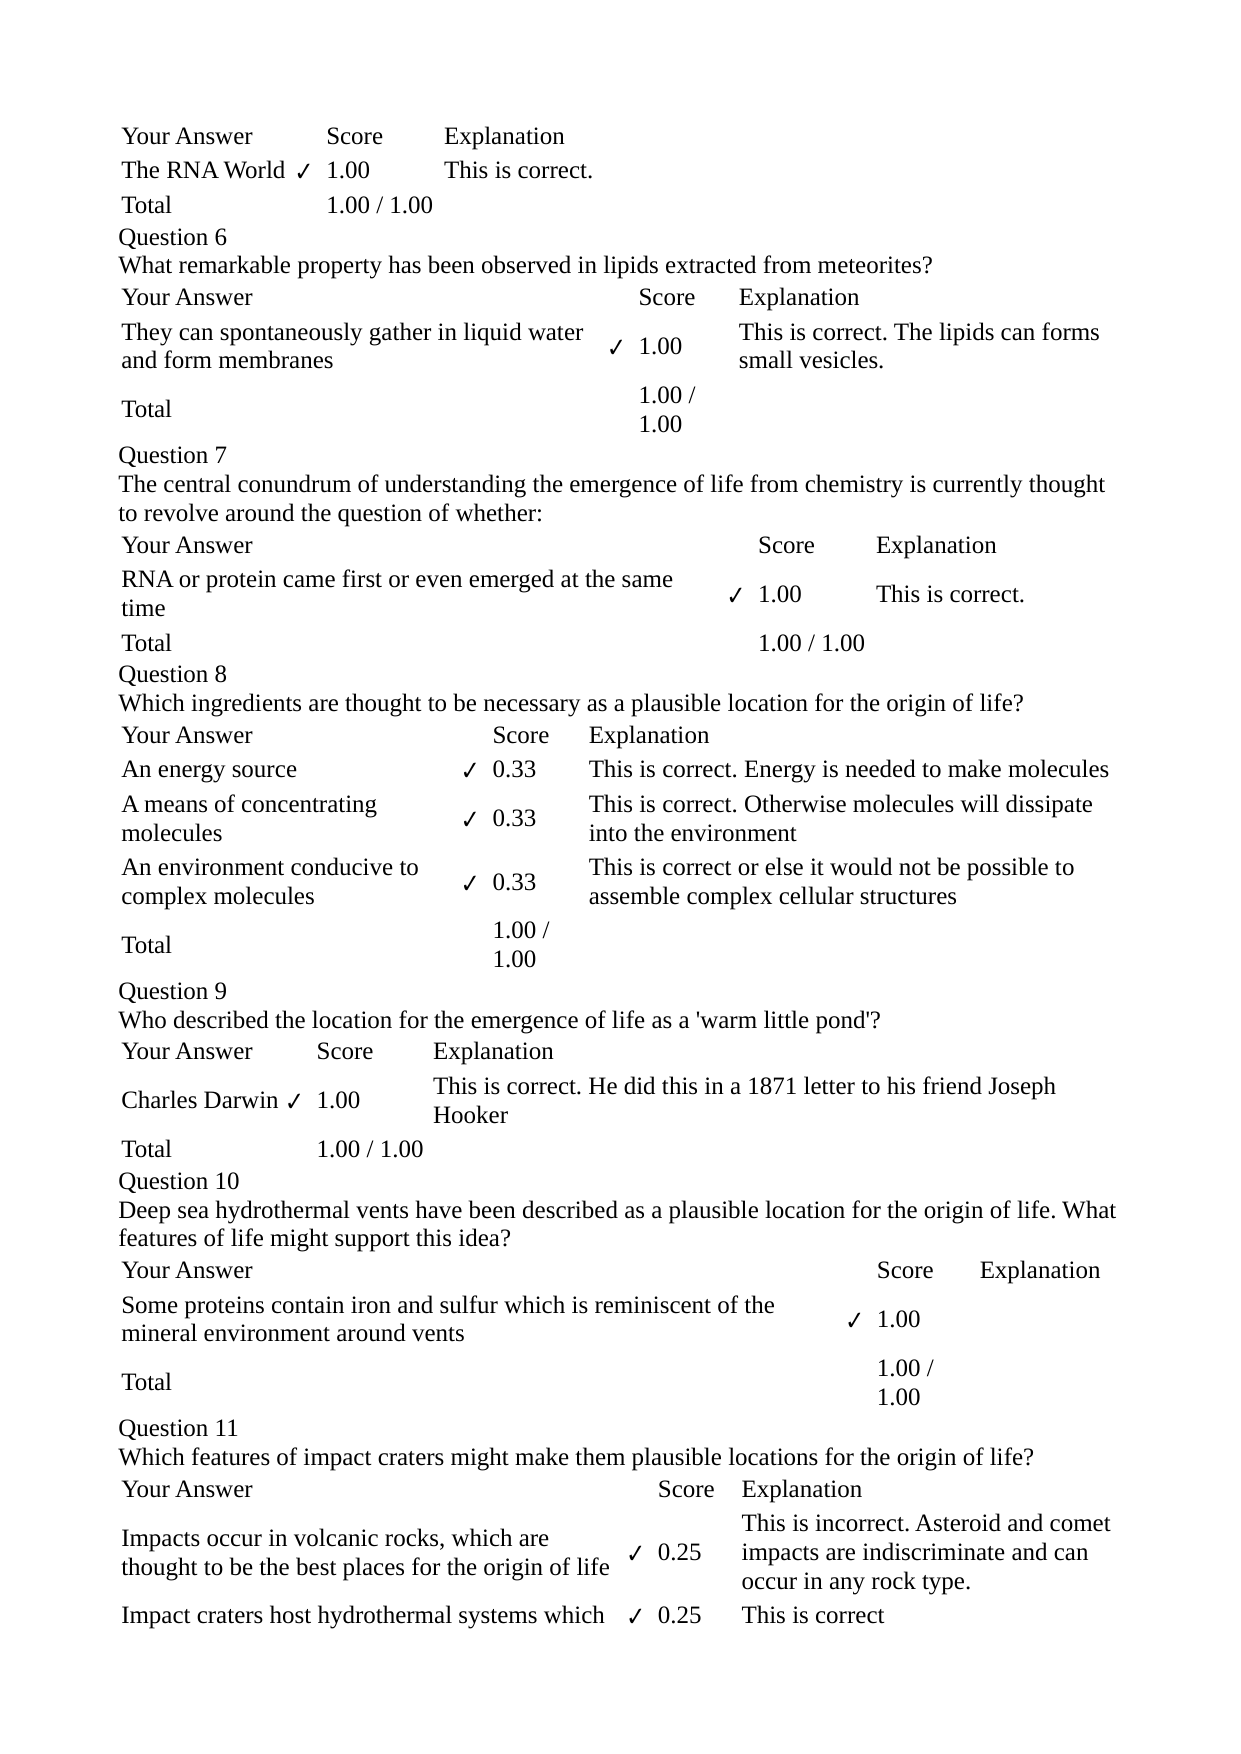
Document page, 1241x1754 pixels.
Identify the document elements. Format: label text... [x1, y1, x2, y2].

table_cell ✔ [844, 1287, 874, 1350]
table_cell [586, 913, 1122, 976]
table_cell This is correct. He did this in a 1871 letter to his friend Joseph Hooker [430, 1068, 1122, 1131]
table_cell 1.00 [314, 1068, 430, 1131]
text Question 9 [118, 976, 1122, 1005]
table_header Your Answer [118, 717, 459, 751]
table_cell They can spontaneously gather in liquid water and form membranes [118, 314, 606, 377]
table_cell Total [118, 625, 725, 659]
table_cell ✔ [625, 1506, 655, 1598]
table_header [725, 527, 755, 561]
table_cell 1.00 [323, 153, 441, 187]
table_cell This is incorrect. Asteroid and comet impacts are indiscriminate and can occur in any rock type. [739, 1506, 1122, 1598]
table_cell 1.00 / 1.00 [874, 1350, 977, 1413]
table_cell [844, 1350, 874, 1413]
table_cell ✔ [293, 153, 323, 187]
table_cell An environment conducive to complex molecules [118, 849, 459, 913]
table_cell This is correct. The lipids can forms small vesicles. [736, 314, 1122, 377]
table_header Your Answer [118, 1252, 844, 1287]
text Question 7 [118, 441, 1122, 469]
table_cell Some proteins contain iron and sulfur which is reminiscent of the mineral environment around vents [118, 1287, 844, 1350]
table_cell Total [118, 1350, 844, 1413]
table_cell [977, 1350, 1122, 1413]
table_header Explanation [430, 1034, 1122, 1068]
table_cell This is correct. Energy is needed to make molecules [586, 751, 1122, 786]
table_cell 0.33 [489, 786, 586, 849]
table_header Explanation [736, 279, 1122, 314]
table_header [284, 1034, 313, 1068]
text Question 10 [118, 1166, 1122, 1195]
table_cell Total [118, 187, 293, 222]
table_cell [293, 187, 323, 222]
table_header Score [323, 118, 441, 153]
table_cell The RNA World [118, 153, 293, 187]
table_cell This is correct. Otherwise molecules will dissipate into the environment [586, 786, 1122, 849]
table_header Score [489, 717, 586, 751]
table_cell ✔ [284, 1068, 313, 1131]
table_header [606, 279, 635, 314]
table_cell Impact craters host hydrothermal systems which [118, 1598, 625, 1632]
table_cell 0.25 [655, 1506, 738, 1598]
text Question 8 [118, 659, 1122, 688]
table_cell ✔ [460, 786, 489, 849]
table_cell [460, 913, 489, 976]
table_cell [441, 187, 603, 222]
table_header Score [874, 1252, 977, 1287]
table_header Explanation [739, 1471, 1122, 1506]
table_cell ✔ [460, 849, 489, 913]
table_header Score [655, 1471, 738, 1506]
table_header Your Answer [118, 527, 725, 561]
table_cell This is correct [739, 1598, 1122, 1632]
table_cell ✔ [606, 314, 635, 377]
text Who described the location for the emergence of life as a 'warm little pond'? [118, 1005, 1122, 1033]
table_header Your Answer [118, 1471, 625, 1506]
table_header [293, 118, 323, 153]
table_cell [606, 377, 635, 441]
text The central conundrum of understanding the emergence of life from chemistry is currently thought to revolve around the question of whether: [118, 469, 1122, 527]
table_cell 0.33 [489, 849, 586, 913]
table_cell ✔ [725, 561, 755, 625]
table_cell [977, 1287, 1122, 1350]
table_cell 1.00 / 1.00 [635, 377, 736, 441]
text Question 6 [118, 222, 1122, 251]
table_header [625, 1471, 655, 1506]
table_cell An energy source [118, 751, 459, 786]
table_cell 1.00 [635, 314, 736, 377]
table_header Score [314, 1034, 430, 1068]
table_cell [430, 1131, 1122, 1166]
table_cell 1.00 / 1.00 [314, 1131, 430, 1166]
table_cell Total [118, 377, 606, 441]
text Which ingredients are thought to be necessary as a plausible location for the origin of life? [118, 688, 1122, 717]
table_cell Impacts occur in volcanic rocks, which are thought to be the best places for the origin of life [118, 1506, 625, 1598]
text Question 11 [118, 1413, 1122, 1442]
table_header [460, 717, 489, 751]
table_cell Total [118, 913, 459, 976]
table_cell ✔ [625, 1598, 655, 1632]
table_cell This is correct. [441, 153, 603, 187]
table_cell 1.00 / 1.00 [323, 187, 441, 222]
table_cell [725, 625, 755, 659]
table_cell This is correct. [873, 561, 1041, 625]
table_cell A means of concentrating molecules [118, 786, 459, 849]
table_cell ✔ [460, 751, 489, 786]
table_cell Total [118, 1131, 284, 1166]
table_cell 1.00 [874, 1287, 977, 1350]
table_cell 1.00 / 1.00 [755, 625, 873, 659]
table_cell 0.25 [655, 1598, 738, 1632]
table_cell 1.00 [755, 561, 873, 625]
table_header Score [635, 279, 736, 314]
table_header Explanation [873, 527, 1041, 561]
table_cell RNA or protein came first or even emerged at the same time [118, 561, 725, 625]
table_header Your Answer [118, 118, 293, 153]
table_cell [736, 377, 1122, 441]
table_header Score [755, 527, 873, 561]
table_header Explanation [441, 118, 603, 153]
table_cell [873, 625, 1041, 659]
table_header Your Answer [118, 1034, 284, 1068]
table_cell 1.00 / 1.00 [489, 913, 586, 976]
text Which features of impact craters might make them plausible locations for the origin of life? [118, 1442, 1122, 1471]
table_header Your Answer [118, 279, 606, 314]
text What remarkable property has been observed in lipids extracted from meteorites? [118, 251, 1122, 279]
table_cell Charles Darwin [118, 1068, 284, 1131]
text Deep sea hydrothermal vents have been described as a plausible location for the origin of life. What features of life might support this idea? [118, 1195, 1122, 1252]
table_header [844, 1252, 874, 1287]
table_header Explanation [586, 717, 1122, 751]
table_cell This is correct or else it would not be possible to assemble complex cellular structures [586, 849, 1122, 913]
table_cell [284, 1131, 313, 1166]
table_cell 0.33 [489, 751, 586, 786]
table_header Explanation [977, 1252, 1122, 1287]
